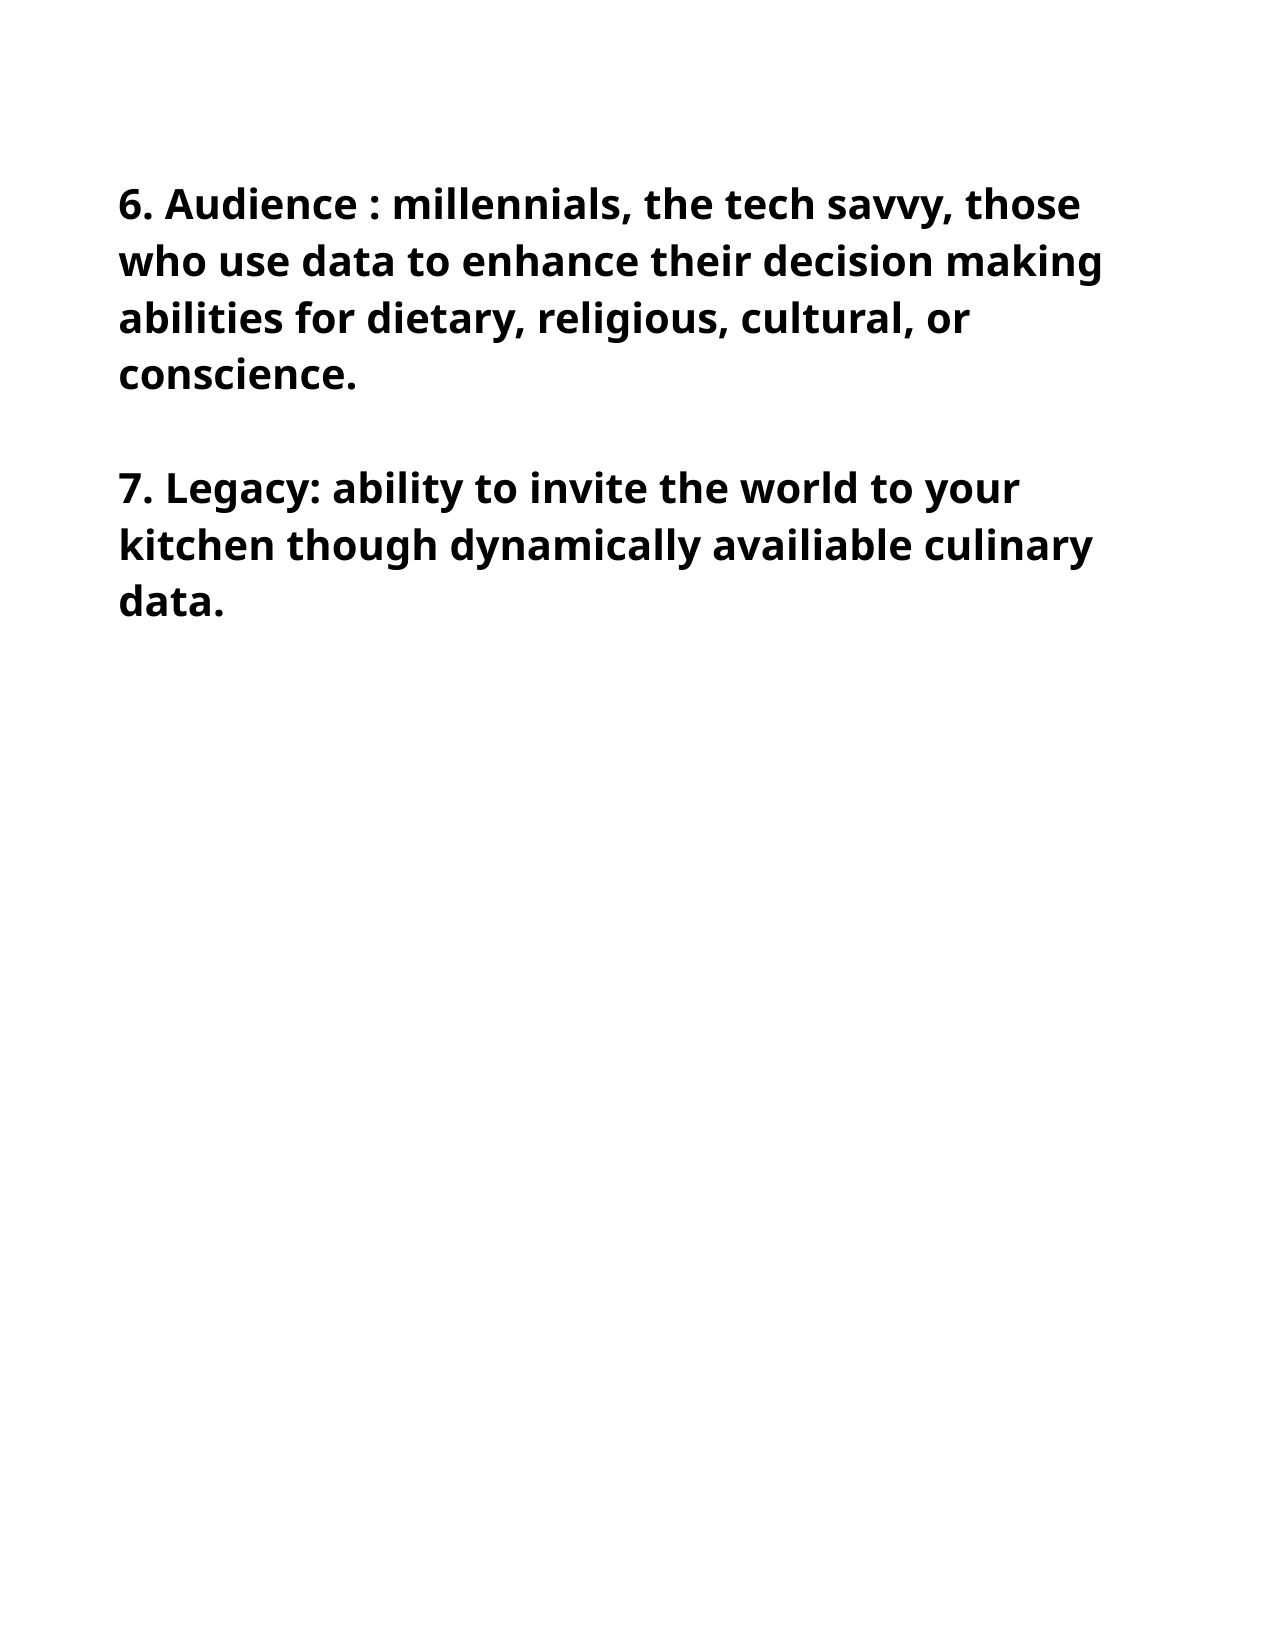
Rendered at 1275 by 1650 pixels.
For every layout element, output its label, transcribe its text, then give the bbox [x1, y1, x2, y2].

text 6. Audience : millennials, the tech savvy, those who use data to enhance their decision making abilities for dietary, religious, cultural, or conscience. [118, 175, 1157, 402]
text 7. Legacy: ability to invite the world to your kitchen though dynamically availiable culinary data. [118, 459, 1157, 629]
